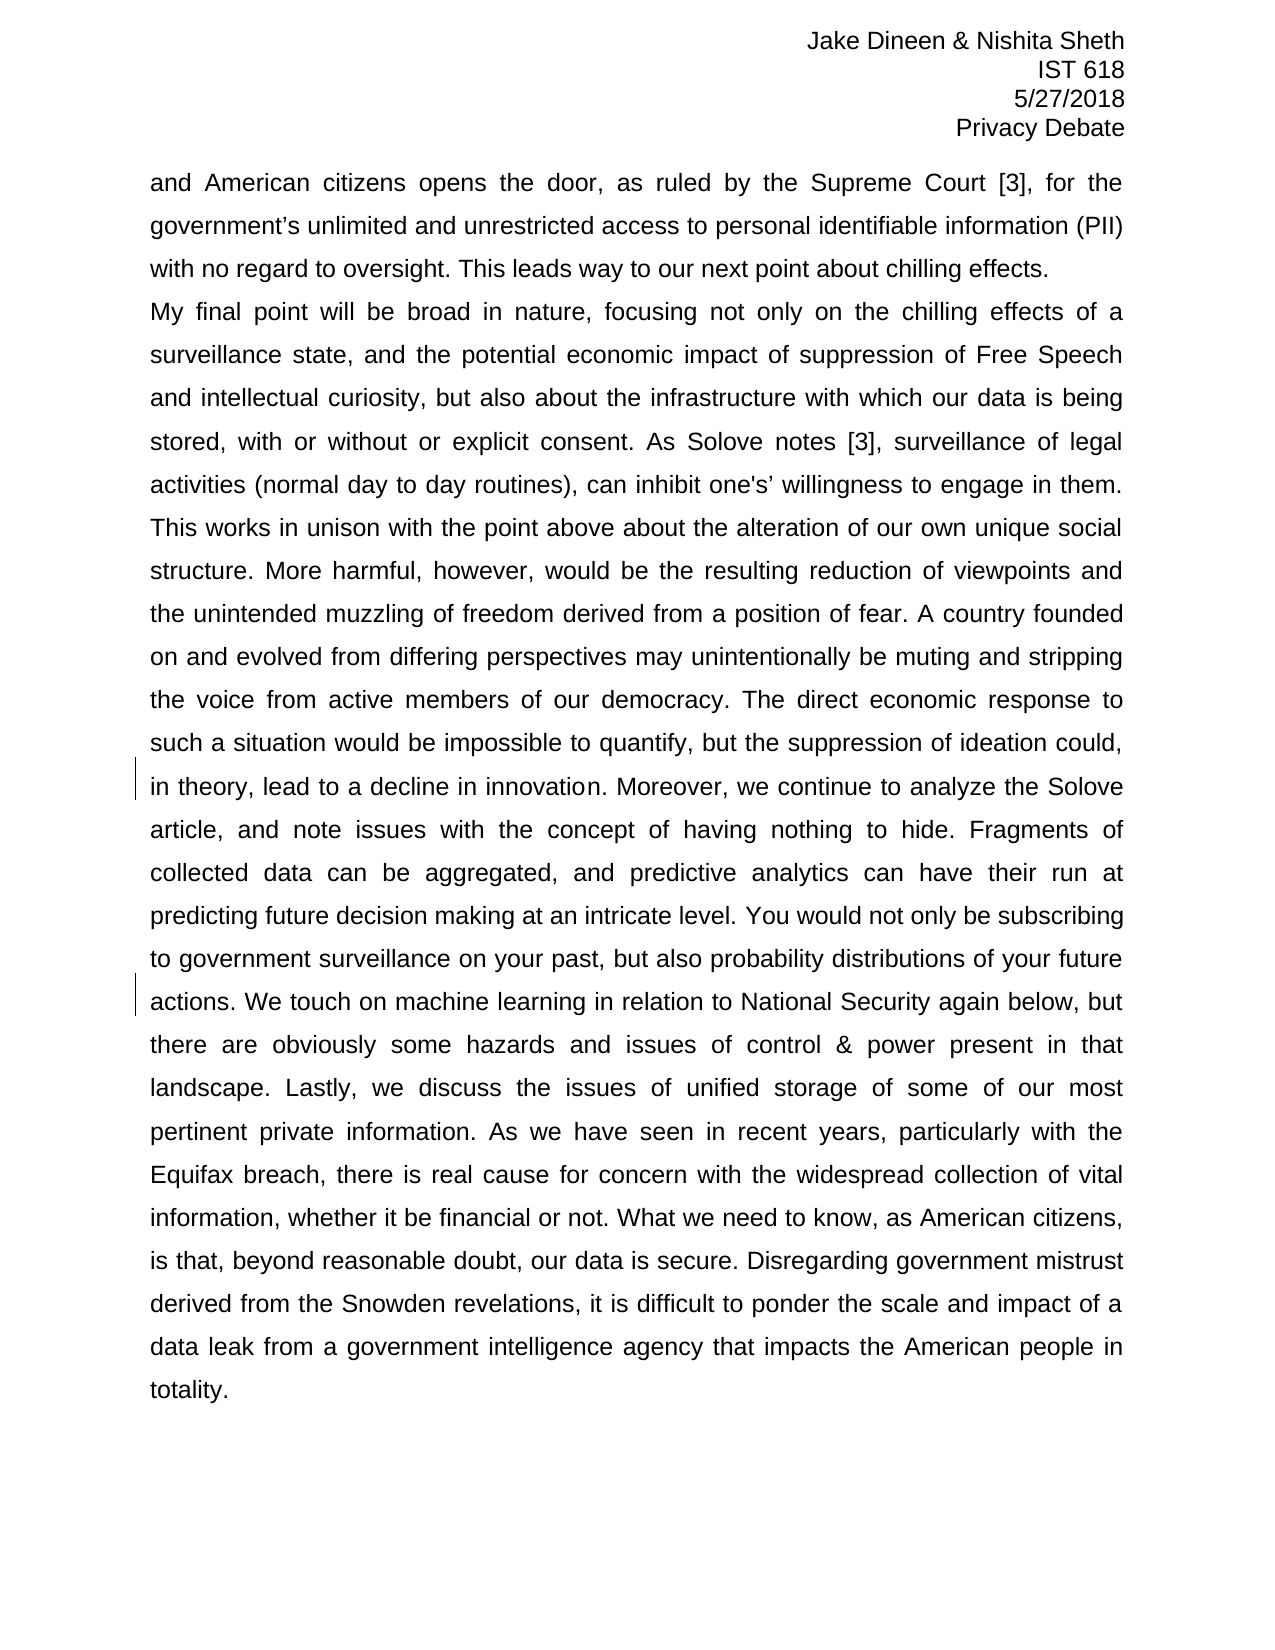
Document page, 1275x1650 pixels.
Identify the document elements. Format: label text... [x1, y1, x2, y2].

text My final point will be broad in nature, focusing not only on the chilling effects of a surveillance state, and the potential economic impact of suppression of Free Speech and intellectual curiosity, but also about the infrastructure with which our data is being stored, with or without or explicit consent. As Solove notes [3], surveillance of legal activities (normal day to day routines), can inhibit one's’ willingness to engage in them. This works in unison with the point above about the alteration of our own unique social structure. More harmful, however, would be the resulting reduction of viewpoints and the unintended muzzling of freedom derived from a position of fear. A country founded on and evolved from differing perspectives may unintentionally be muting and stripping the voice from active members of our democracy. The direct economic response to such a situation would be impossible to quantify, but the suppression of ideation could, in theory, lead to a decline in innovation. Moreover, we continue to analyze the Solove article, and note issues with the concept of having nothing to hide. Fragments of collected data can be aggregated, and predictive analytics can have their run at predicting future decision making at an intricate level. You would not only be subscribing to government surveillance on your past, but also probability distributions of your future actions. We touch on machine learning in relation to National Security again below, but there are obviously some hazards and issues of control & power present in that landscape. Lastly, we discuss the issues of unified storage of some of our most pertinent private information. As we have seen in recent years, particularly with the Equifax breach, there is real cause for concern with the widespread collection of vital information, whether it be financial or not. What we need to know, as American citizens, is that, beyond reasonable doubt, our data is secure. Disregarding government mistrust derived from the Snowden revelations, it is difficult to ponder the scale and impact of a data leak from a government intelligence agency that impacts the American people in totality. [150, 297, 1125, 1404]
text and American citizens opens the door, as ruled by the Supreme Court [3], for the government’s unlimited and unrestricted access to personal identifiable information (PII) with no regard to oversight. This leads way to our next point about chilling effects. [150, 168, 1125, 283]
